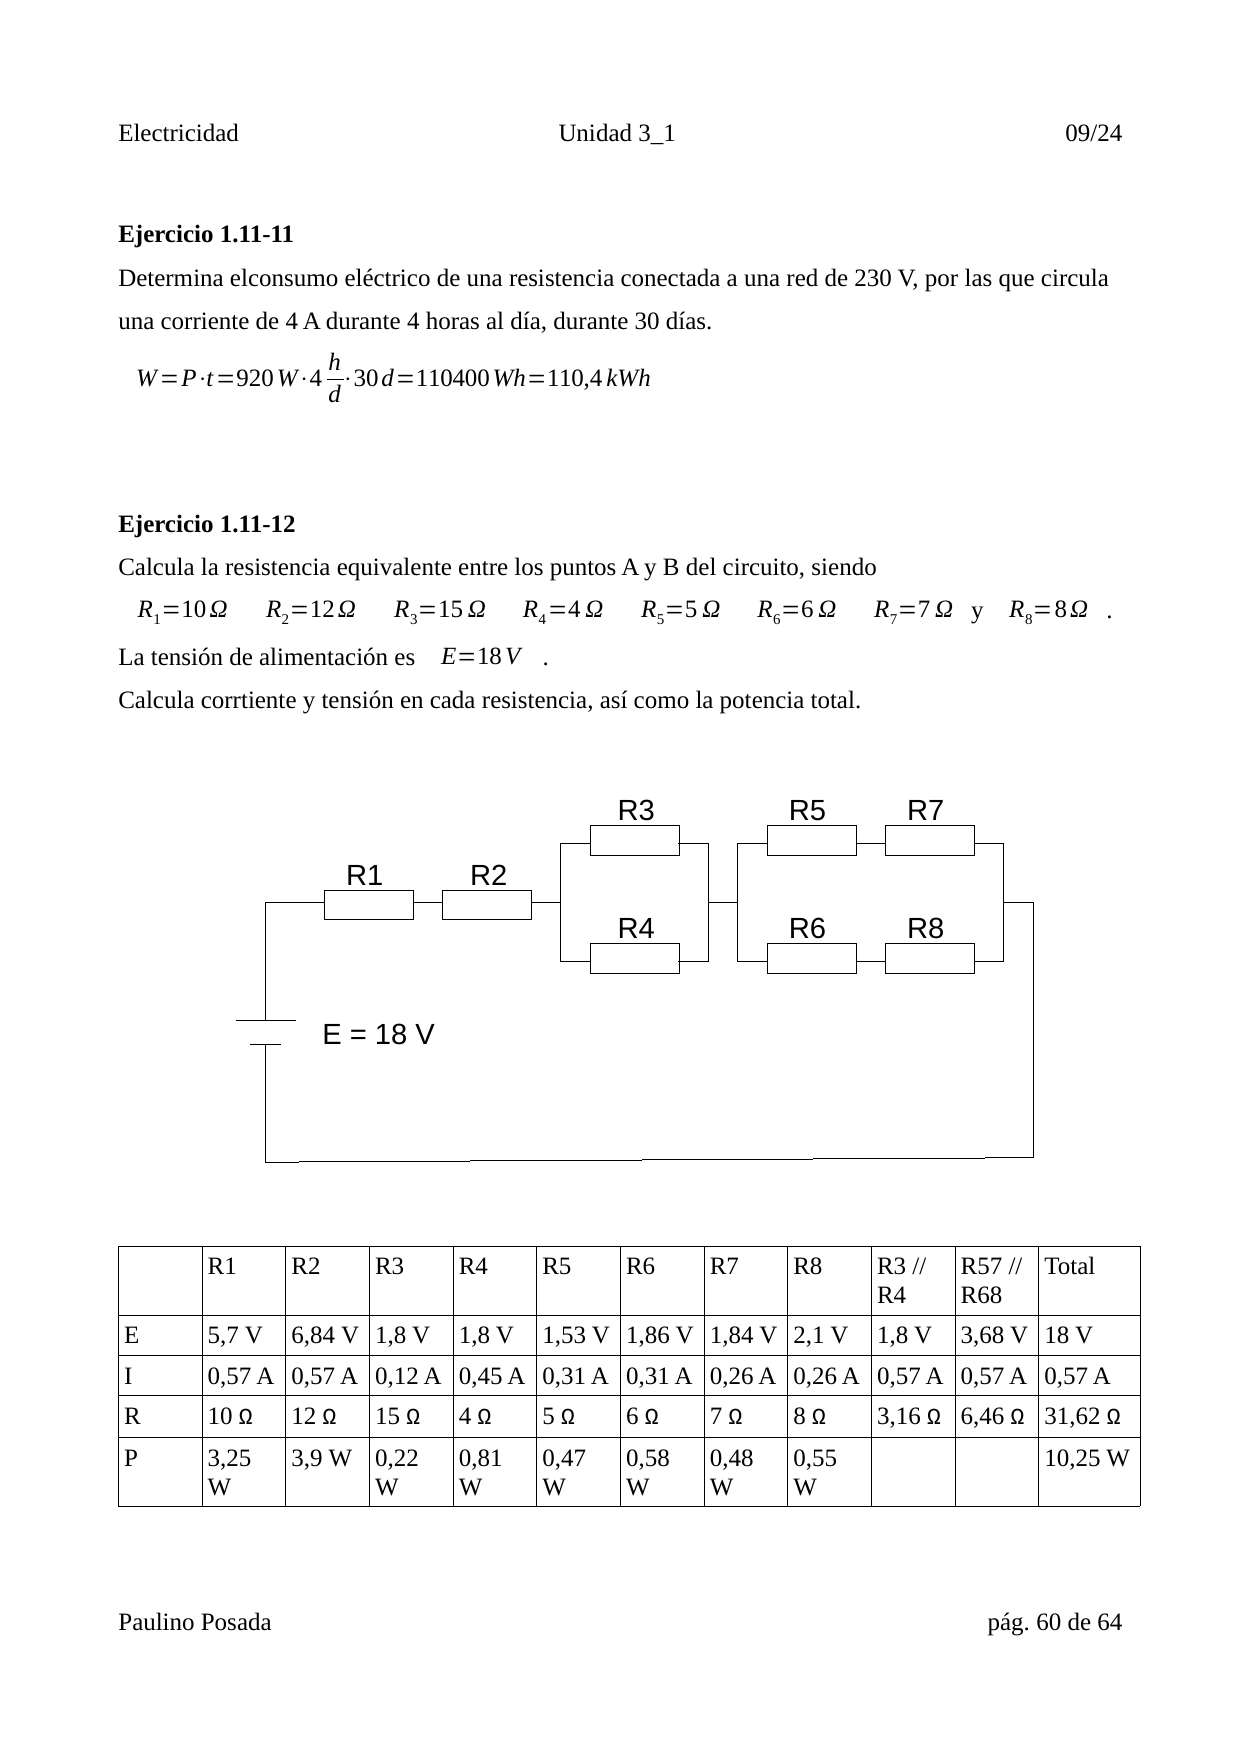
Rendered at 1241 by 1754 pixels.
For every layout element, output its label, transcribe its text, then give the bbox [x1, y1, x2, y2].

table_cell 0,22 W [370, 1438, 453, 1506]
table_cell 1,53 V [537, 1316, 620, 1355]
table_header R2 [286, 1247, 369, 1314]
text Ejercicio 1.11-11 [118, 219, 1122, 248]
table_cell 7 Ω [705, 1396, 787, 1437]
table_cell 1,8 V [370, 1316, 453, 1355]
text Calcula corrtiente y tensión en cada resistencia, así como la potencia total. [118, 685, 1122, 714]
table_cell 0,31 A [537, 1356, 620, 1395]
table_cell 6,46 Ω [956, 1396, 1038, 1437]
table_cell P [119, 1438, 202, 1506]
table_cell 31,62 Ω [1039, 1396, 1140, 1437]
table_cell 5 Ω [537, 1396, 620, 1437]
table_cell 15 Ω [370, 1396, 453, 1437]
table_cell 0,57 A [872, 1356, 955, 1395]
table_header [119, 1247, 202, 1314]
table_cell 0,57 A [956, 1356, 1038, 1395]
table_header Total [1039, 1247, 1140, 1314]
table_cell 6 Ω [621, 1396, 704, 1437]
table_cell 8 Ω [788, 1396, 871, 1437]
text y . La tensión de alimentación es . [118, 595, 1122, 671]
table_cell 2,1 V [788, 1316, 871, 1355]
table_header R57 // R68 [956, 1247, 1038, 1314]
table_header R7 [705, 1247, 787, 1314]
table_cell 0,26 A [705, 1356, 787, 1395]
table_cell 0,81 W [454, 1438, 536, 1506]
table_header R3 [370, 1247, 453, 1314]
table_cell R [119, 1396, 202, 1437]
table_cell 18 V [1039, 1316, 1140, 1355]
table_cell 0,31 A [621, 1356, 704, 1395]
text Ejercicio 1.11-12 [118, 509, 1122, 537]
table_cell 1,8 V [872, 1316, 955, 1355]
table_cell [956, 1438, 1038, 1506]
table_cell 3,68 V [956, 1316, 1038, 1355]
table_cell 0,47 W [537, 1438, 620, 1506]
table_header R5 [537, 1247, 620, 1314]
table_cell 10,25 W [1039, 1438, 1140, 1506]
table_cell E [119, 1316, 202, 1355]
table_cell 1,8 V [454, 1316, 536, 1355]
table_cell 12 Ω [286, 1396, 369, 1437]
table_header R6 [621, 1247, 704, 1314]
table_cell 3,25 W [203, 1438, 285, 1506]
text Calcula la resistencia equivalente entre los puntos A y B del circuito, siendo [118, 552, 1122, 581]
table_header R4 [454, 1247, 536, 1314]
table_cell 5,7 V [203, 1316, 285, 1355]
table_cell 3,16 Ω [872, 1396, 955, 1437]
table_cell [872, 1438, 955, 1506]
table_header R1 [203, 1247, 285, 1314]
table_cell 0,55 W [788, 1438, 871, 1506]
table_cell 0,58 W [621, 1438, 704, 1506]
table_cell 0,57 A [1039, 1356, 1140, 1395]
table_cell I [119, 1356, 202, 1395]
table_cell 0,12 A [370, 1356, 453, 1395]
table_header R8 [788, 1247, 871, 1314]
table_cell 0,26 A [788, 1356, 871, 1395]
table_cell 1,84 V [705, 1316, 787, 1355]
table_cell 0,57 A [286, 1356, 369, 1395]
text Determina elconsumo eléctrico de una resistencia conectada a una red de 230 V, por las que circula una corriente de 4 A durante 4 horas al día, durante 30 días. [118, 263, 1122, 334]
table_cell 10 Ω [203, 1396, 285, 1437]
table_cell 4 Ω [454, 1396, 536, 1437]
table_header R3 // R4 [872, 1247, 955, 1314]
table_cell 0,45 A [454, 1356, 536, 1395]
table_cell 0,48 W [705, 1438, 787, 1506]
table_cell 6,84 V [286, 1316, 369, 1355]
table_cell 3,9 W [286, 1438, 369, 1506]
table_cell 1,86 V [621, 1316, 704, 1355]
table_cell 0,57 A [203, 1356, 285, 1395]
